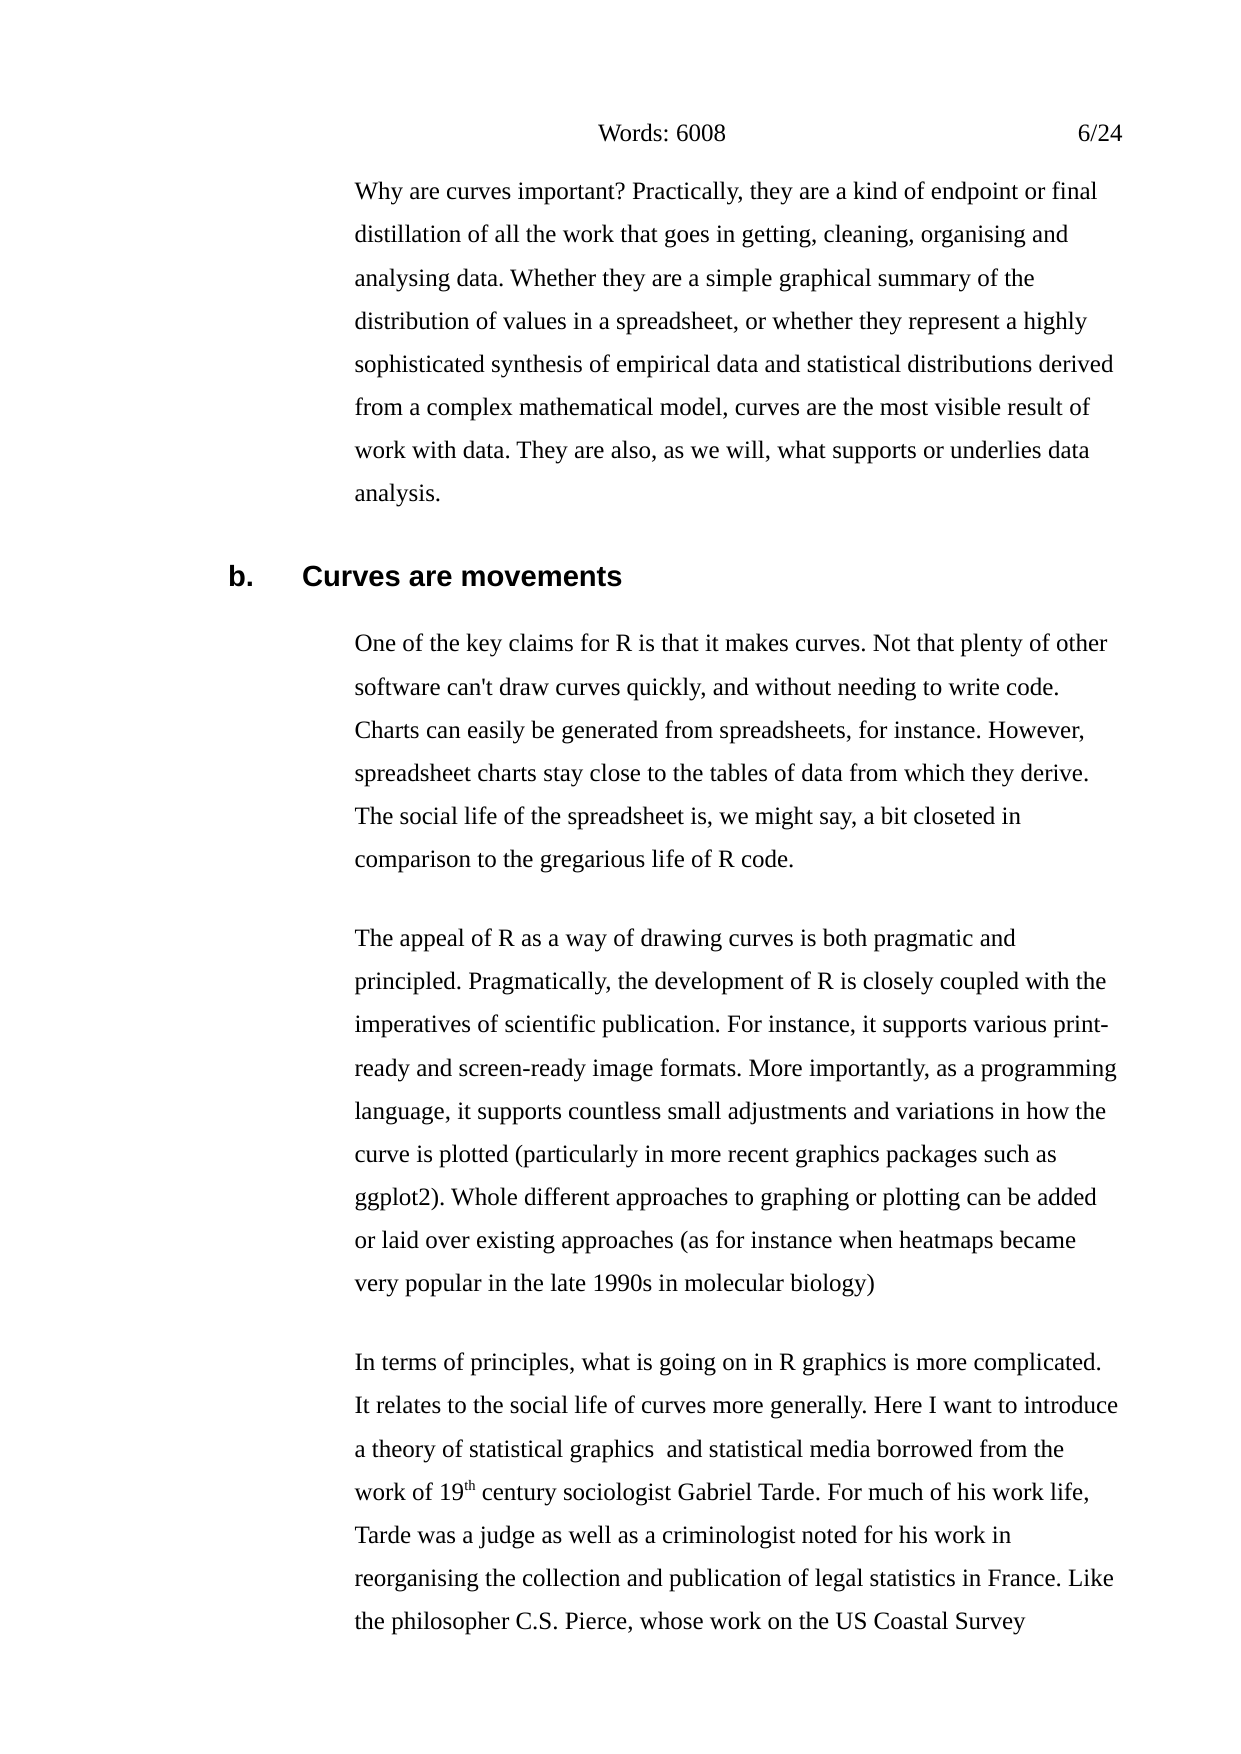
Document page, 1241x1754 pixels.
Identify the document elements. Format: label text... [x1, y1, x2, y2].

text Why are curves important? Practically, they are a kind of endpoint or final distillation of all the work that goes in getting, cleaning, organising and analysing data. Whether they are a simple graphical summary of the distribution of values in a spreadsheet, or whether they represent a highly sophisticated synthesis of empirical data and statistical distributions derived from a complex mathematical model, curves are the most visible result of work with data. They are also, as we will, what supports or underlies data analysis. [354, 176, 1122, 507]
text The appeal of R as a way of drawing curves is both pragmatic and principled. Pragmatically, the development of R is closely coupled with the imperatives of scientific publication. For instance, it supports various print-ready and screen-ready image formats. More importantly, as a programming language, it supports countless small adjustments and variations in how the curve is plotted (particularly in more recent graphics packages such as ggplot2). Whole different approaches to graphing or plotting can be added or laid over existing approaches (as for instance when heatmaps became very popular in the late 1990s in molecular biology) [354, 923, 1122, 1297]
subtitle Curves are movements [228, 559, 1122, 592]
text One of the key claims for R is that it makes curves. Not that plenty of other software can't draw curves quickly, and without needing to write code. Charts can easily be generated from spreadsheets, for instance. However, spreadsheet charts stay close to the tables of data from which they derive. The social life of the spreadsheet is, we might say, a bit closeted in comparison to the gregarious life of R code. [354, 628, 1122, 873]
text In terms of principles, what is going on in R graphics is more complicated. It relates to the social life of curves more generally. Here I want to introduce a theory of statistical graphics and statistical media borrowed from the work of 19th century sociologist Gabriel Tarde. For much of his work life, Tarde was a judge as well as a criminologist noted for his work in reorganising the collection and publication of legal statistics in France. Like the philosopher C.S. Pierce, whose work on the US Coastal Survey [354, 1347, 1122, 1635]
